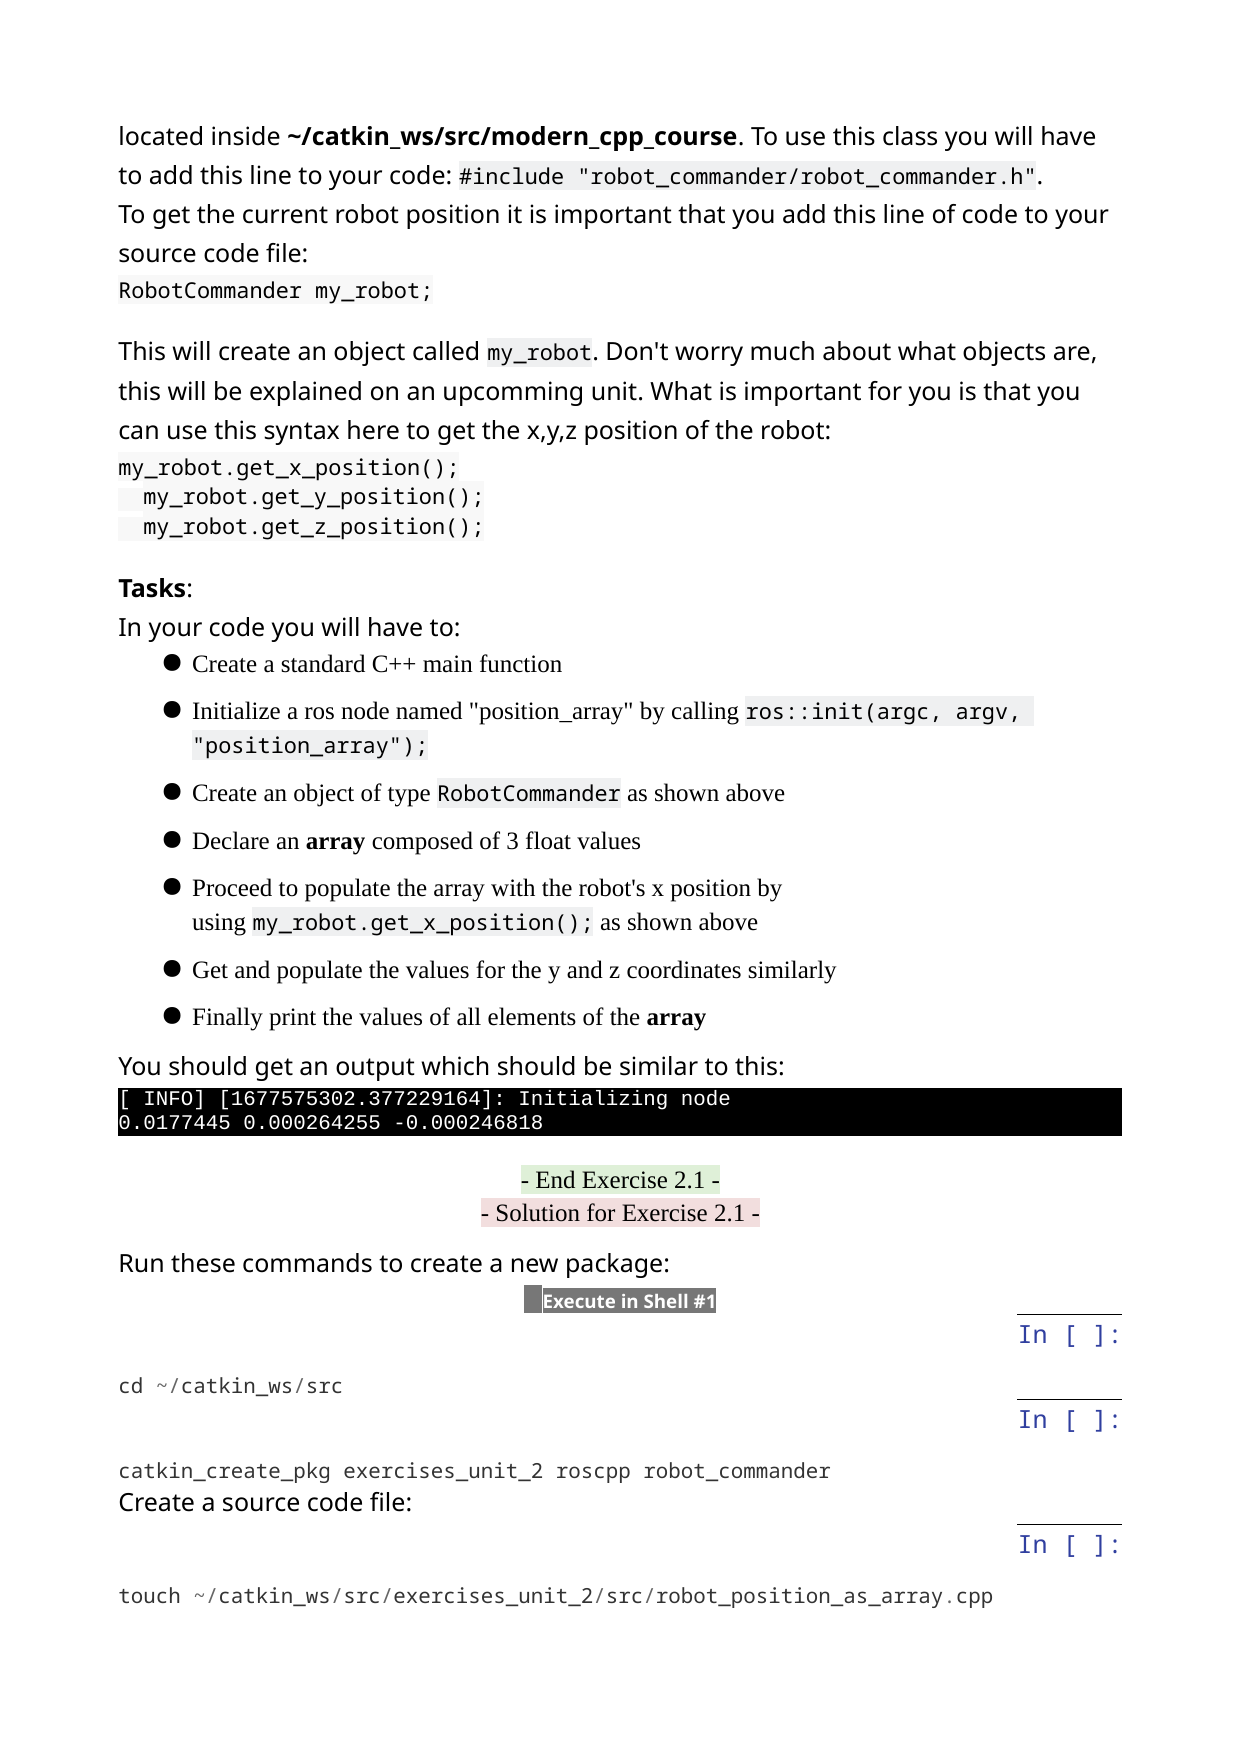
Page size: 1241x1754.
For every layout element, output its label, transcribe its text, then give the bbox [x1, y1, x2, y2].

text my_robot.get_x_position(); [118, 452, 1122, 481]
text [ INFO] [1677575302.377229164]: Initializing node [118, 1088, 1122, 1112]
text This will create an object called my_robot. Don't worry much about what objects are, this will be explained on an upcomming unit. What is important for you is that you can use this syntax here to get the x,y,z position of the robot: [118, 334, 1122, 446]
text - Solution for Exercise 2.1 - [118, 1198, 1122, 1227]
text Run these commands to create a new package: [118, 1246, 1122, 1280]
text In [ ]: [118, 1313, 1122, 1351]
text my_robot.get_y_position(); [118, 481, 1122, 511]
text RobotCommander my_robot; [118, 275, 1122, 304]
list Proceed to populate the array with the robot's x position by using my_robot.get_x_position(); as shown above [162, 873, 1122, 936]
list Create an object of type RobotCommander as shown above [162, 778, 1122, 808]
text - End Exercise 2.1 - [118, 1165, 1122, 1194]
list Declare an array composed of 3 float values [162, 826, 1122, 855]
list Initialize a ros node named "position_array" by calling ros::init(argc, argv, "position_array"); [162, 696, 1122, 760]
text In [ ]: [118, 1524, 1122, 1561]
text located inside ~/catkin_ws/src/modern_cpp_course. To use this class you will have to add this line to your code: #include "robot_commander/robot_commander.h". [118, 118, 1122, 191]
text 0.0177445 0.000264255 -0.000246818 [118, 1112, 1122, 1136]
text catkin_create_pkg exercises_unit_2 roscpp robot_commander [118, 1456, 1122, 1485]
text my_robot.get_z_position(); [118, 511, 1122, 541]
text In your code you will have to: [118, 609, 1122, 644]
list Get and populate the values for the y and z coordinates similarly [162, 955, 1122, 984]
text cd ~/catkin_ws/src [118, 1371, 1122, 1399]
text To get the current robot position it is important that you add this line of code to your source code file: [118, 196, 1122, 270]
text You should get an output which should be similar to this: [118, 1049, 1122, 1083]
text Create a source code file: [118, 1485, 1122, 1519]
list Create a standard C++ main function [162, 649, 1122, 677]
list Finally print the values of all elements of the array [162, 1002, 1122, 1031]
text In [ ]: [118, 1399, 1122, 1436]
text touch ~/catkin_ws/src/exercises_unit_2/src/robot_position_as_array.cpp [118, 1581, 1122, 1609]
text Execute in Shell #1 [118, 1285, 1122, 1313]
text Tasks: [118, 570, 1122, 604]
